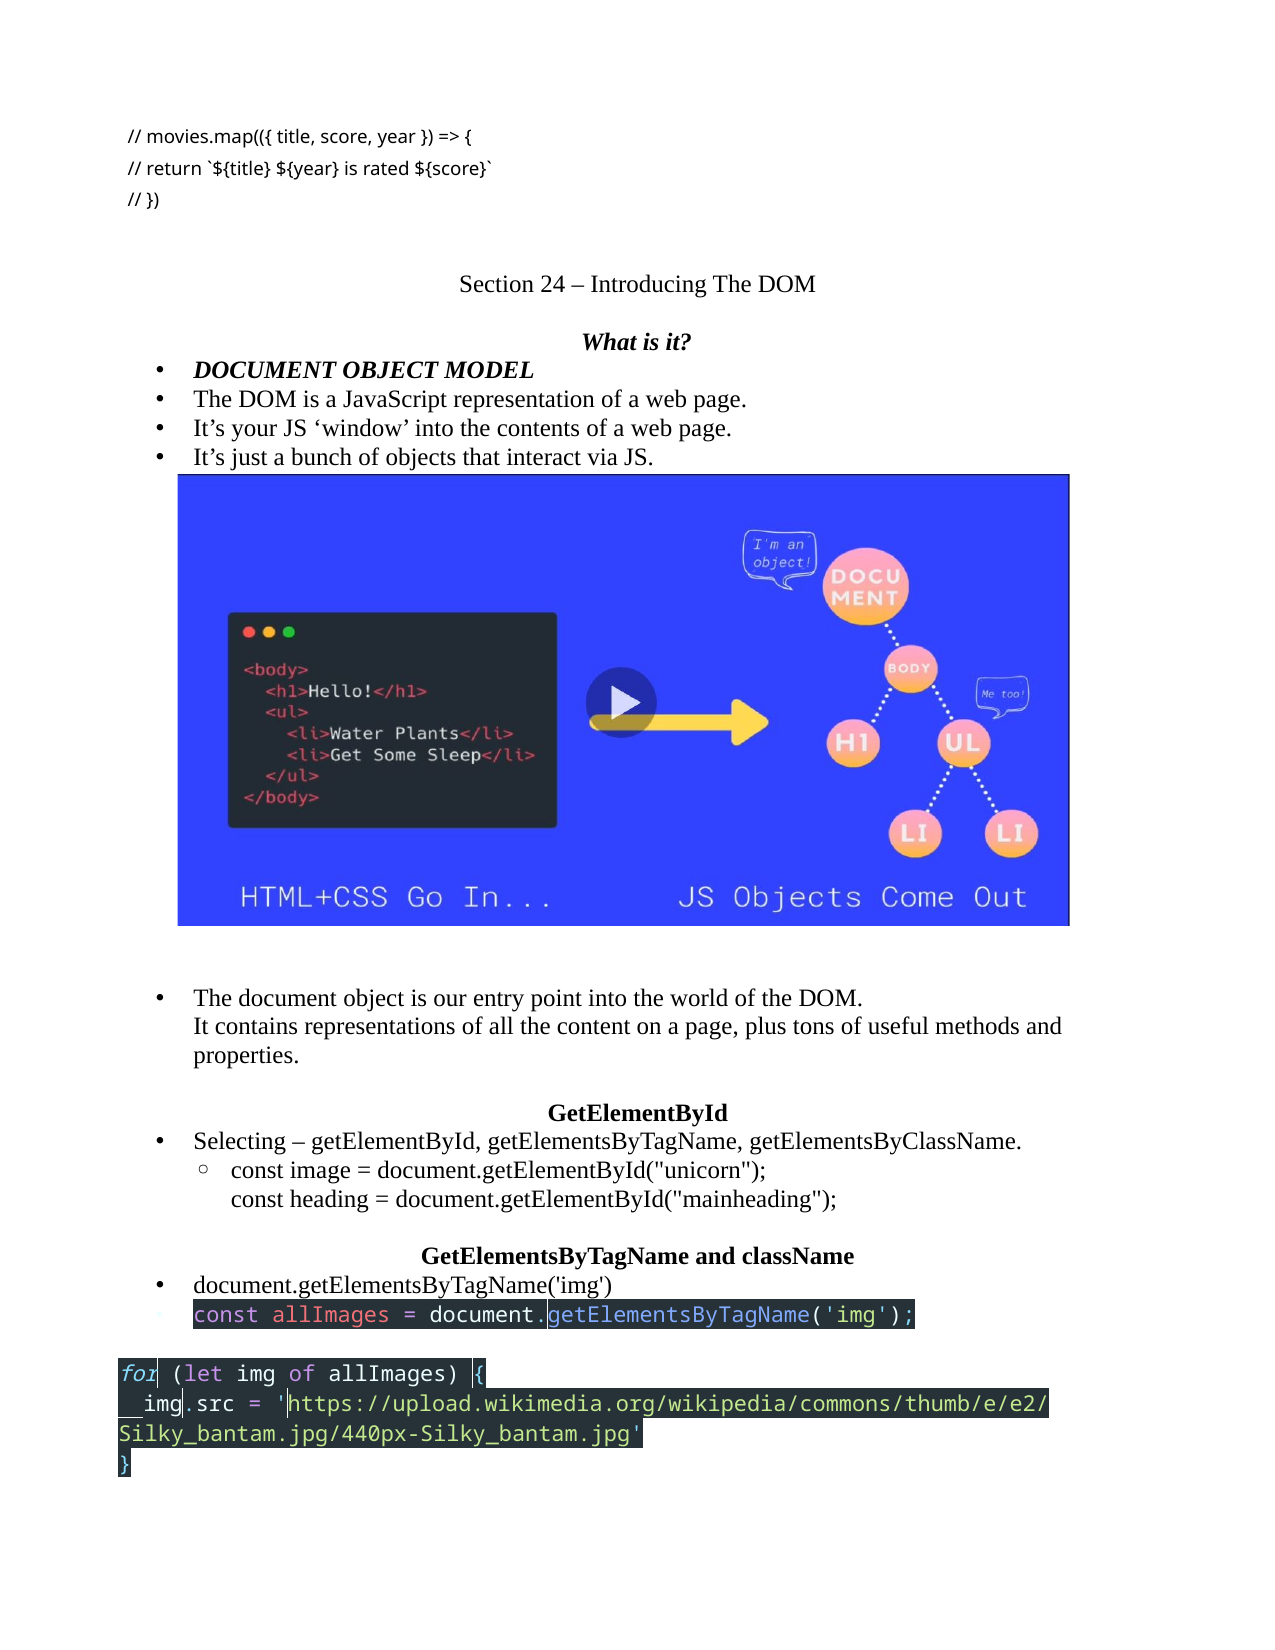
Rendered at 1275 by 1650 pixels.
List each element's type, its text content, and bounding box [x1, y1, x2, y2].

table_cell [118, 181, 127, 212]
list Selecting – getElementById, getElementsByTagName, getElementsByClassName. [156, 1126, 1157, 1155]
list const allImages = document.getElementsByTagName('img'); [156, 1299, 1157, 1329]
table_cell // return `${title} ${year} is rated ${score}` [128, 149, 1157, 181]
text What is it? [118, 327, 1157, 356]
list It contains representations of all the content on a page, plus tons of useful methods and properties. [156, 1011, 1157, 1069]
list document.getElementsByTagName('img') [156, 1270, 1157, 1299]
table_cell [118, 118, 127, 149]
text GetElementsByTagName and className [118, 1241, 1157, 1270]
list It’s just a bunch of objects that interact via JS. [156, 442, 1157, 471]
text Section 24 – Introducing The DOM [118, 269, 1157, 298]
text for (let img of allImages) { [118, 1358, 1157, 1388]
list It’s your JS ‘window’ into the contents of a web page. [156, 413, 1157, 442]
text img.src = 'https://upload.wikimedia.org/wikipedia/commons/thumb/e/e2/Silky_bantam.jpg/440px-Silky_bantam.jpg' [118, 1388, 1157, 1448]
list The document object is our entry point into the world of the DOM. [156, 983, 1157, 1011]
table_cell // movies.map(({ title, score, year }) => { [128, 118, 1157, 149]
table_cell // }) [128, 181, 1157, 212]
picture [177, 474, 1070, 926]
list const image = document.getElementById("unicorn"); const heading = document.getElementById("mainheading"); [193, 1155, 1157, 1213]
table_cell [118, 149, 127, 181]
text GetElementById [118, 1098, 1157, 1126]
text } [118, 1448, 1157, 1477]
list The DOM is a JavaScript representation of a web page. [156, 384, 1157, 413]
list DOCUMENT OBJECT MODEL [156, 356, 1157, 384]
